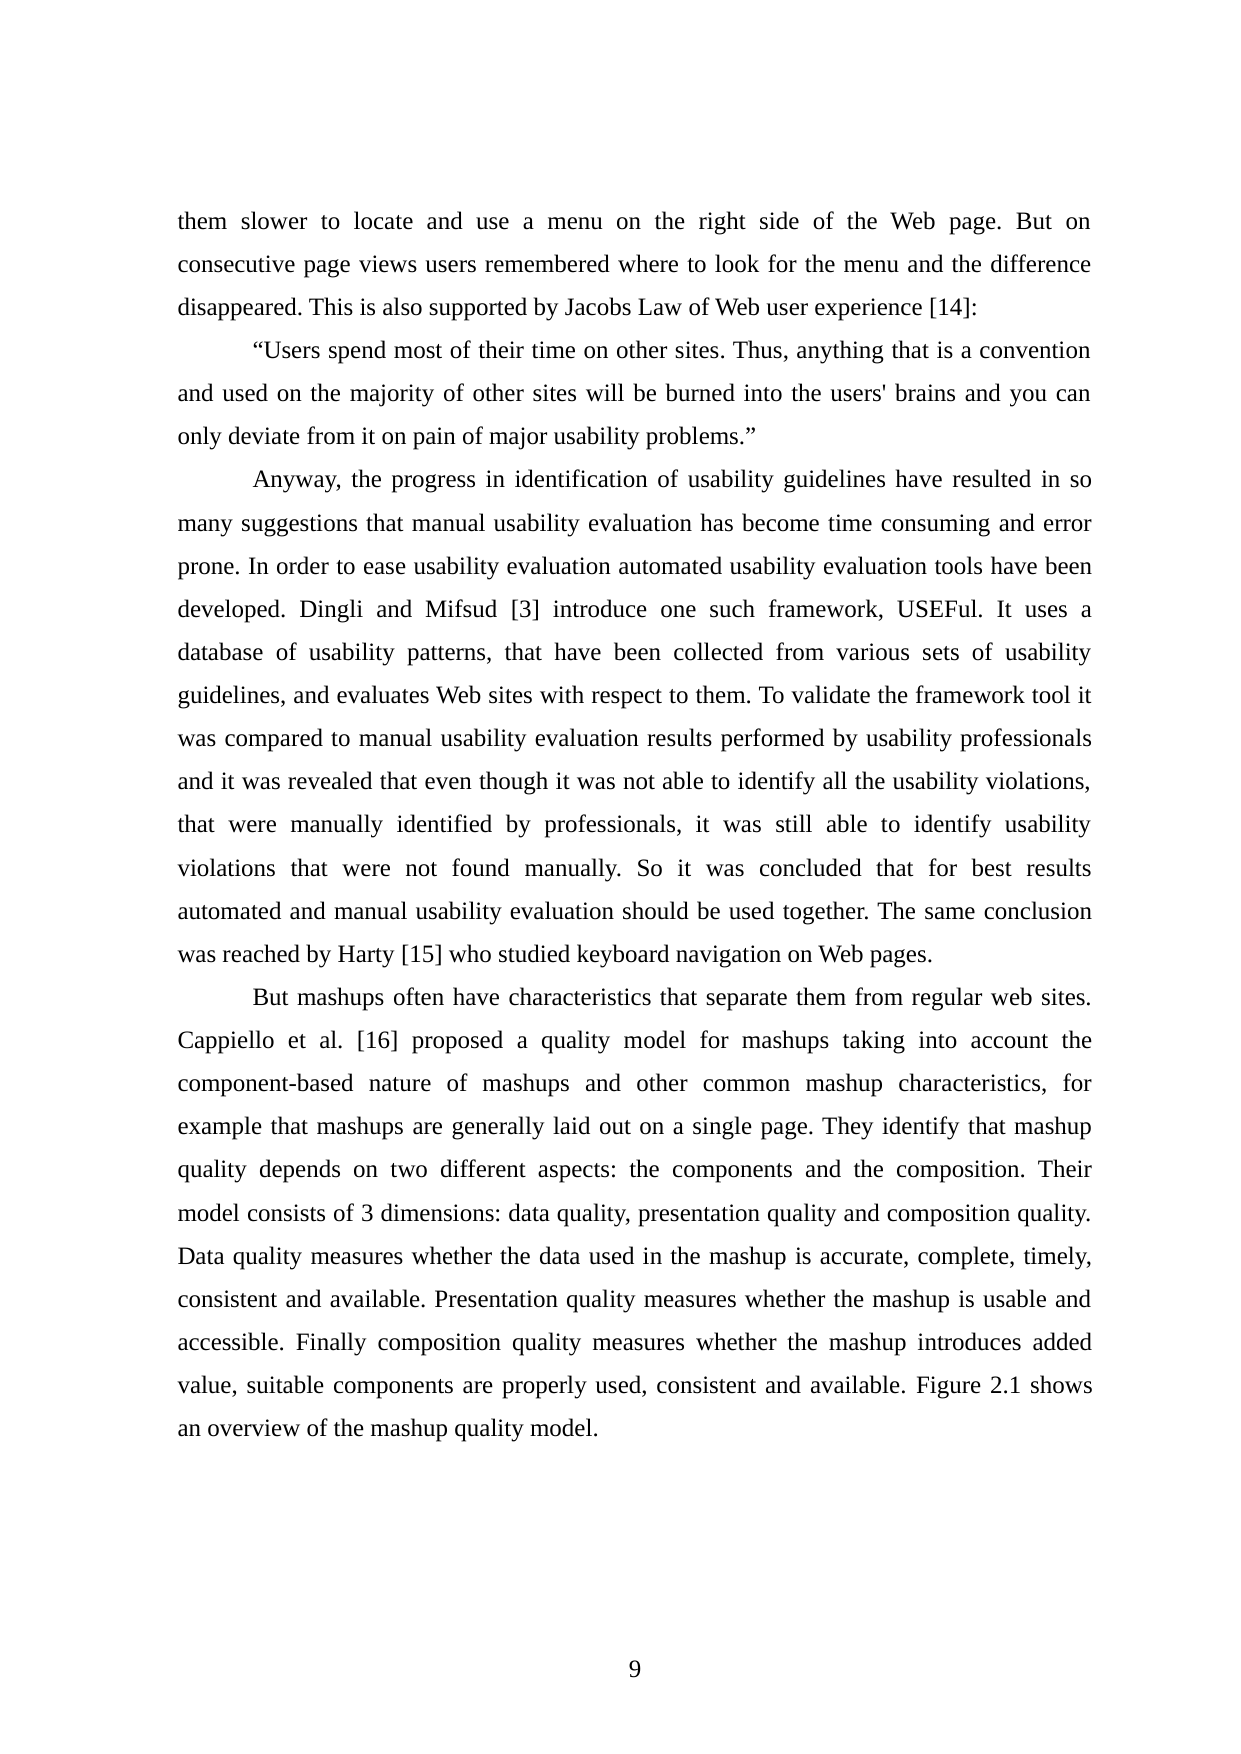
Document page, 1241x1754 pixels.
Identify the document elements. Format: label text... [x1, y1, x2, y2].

text “Users spend most of their time on other sites. Thus, anything that is a convention and used on the majority of other sites will be burned into the users' brains and you can only deviate from it on pain of major usability problems.” [177, 335, 1093, 450]
text But mashups often have characteristics that separate them from regular web sites. Cappiello et al. [16] proposed a quality model for mashups taking into account the component-based nature of mashups and other common mashup characteristics, for example that mashups are generally laid out on a single page. They identify that mashup quality depends on two different aspects: the components and the composition. Their model consists of 3 dimensions: data quality, presentation quality and composition quality. Data quality measures whether the data used in the mashup is accurate, complete, timely, consistent and available. Presentation quality measures whether the mashup is usable and accessible. Finally composition quality measures whether the mashup introduces added value, suitable components are properly used, consistent and available. Figure 2.1 shows an overview of the mashup quality model. [177, 982, 1093, 1442]
text them slower to locate and use a menu on the right side of the Web page. But on consecutive page views users remembered where to look for the menu and the difference disappeared. This is also supported by Jacobs Law of Web user experience [14]: [177, 206, 1093, 321]
text Anyway, the progress in identification of usability guidelines have resulted in so many suggestions that manual usability evaluation has become time consuming and error prone. In order to ease usability evaluation automated usability evaluation tools have been developed. Dingli and Mifsud [3] introduce one such framework, USEFul. It uses a database of usability patterns, that have been collected from various sets of usability guidelines, and evaluates Web sites with respect to them. To validate the framework tool it was compared to manual usability evaluation results performed by usability professionals and it was revealed that even though it was not able to identify all the usability violations, that were manually identified by professionals, it was still able to identify usability violations that were not found manually. So it was concluded that for best results automated and manual usability evaluation should be used together. The same conclusion was reached by Harty [15] who studied keyboard navigation on Web pages. [177, 464, 1093, 968]
